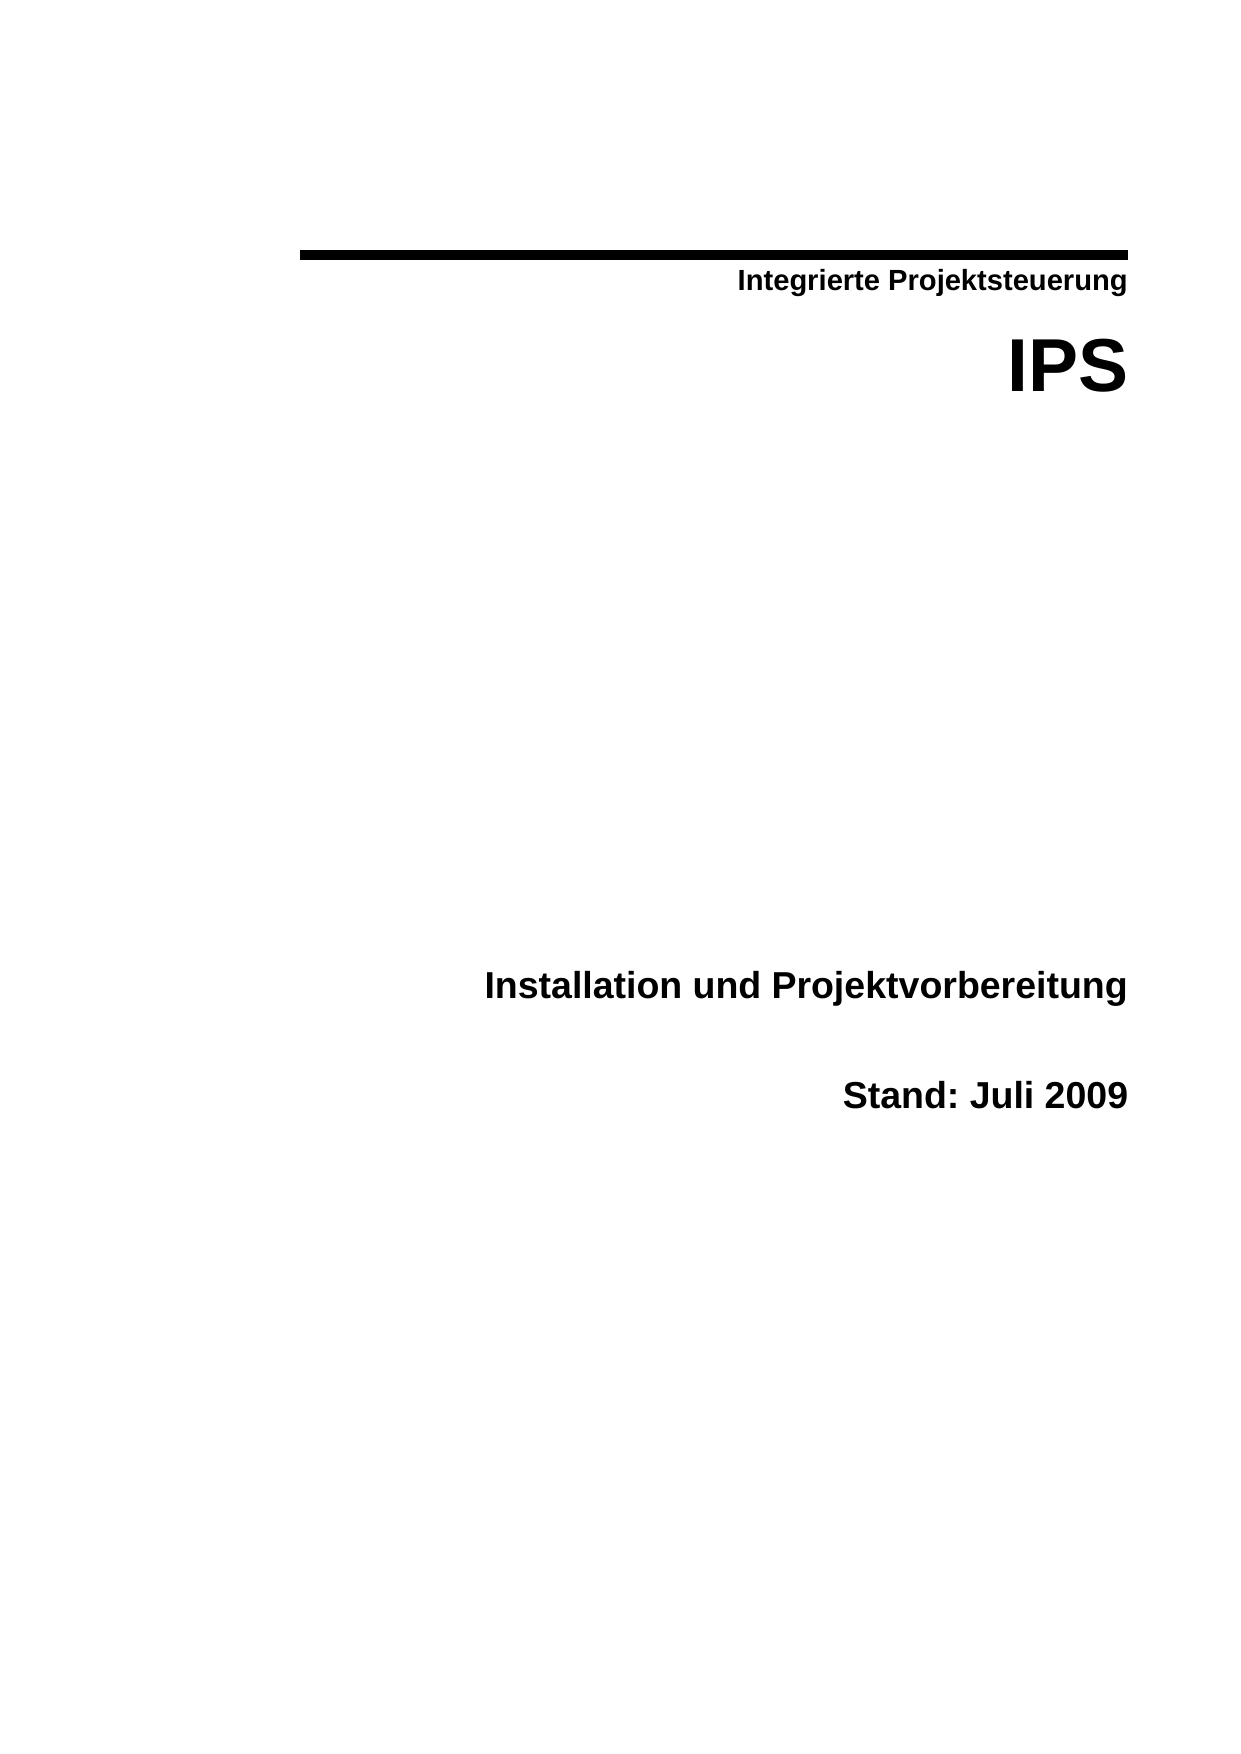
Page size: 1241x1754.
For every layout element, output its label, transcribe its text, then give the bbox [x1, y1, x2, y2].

title Integrierte Projektsteuerung [300, 260, 1128, 296]
subtitle Stand: Juli 2009 [150, 1073, 1128, 1116]
title IPS [150, 321, 1128, 407]
subtitle Installation und Projektvorbereitung [150, 963, 1128, 1006]
